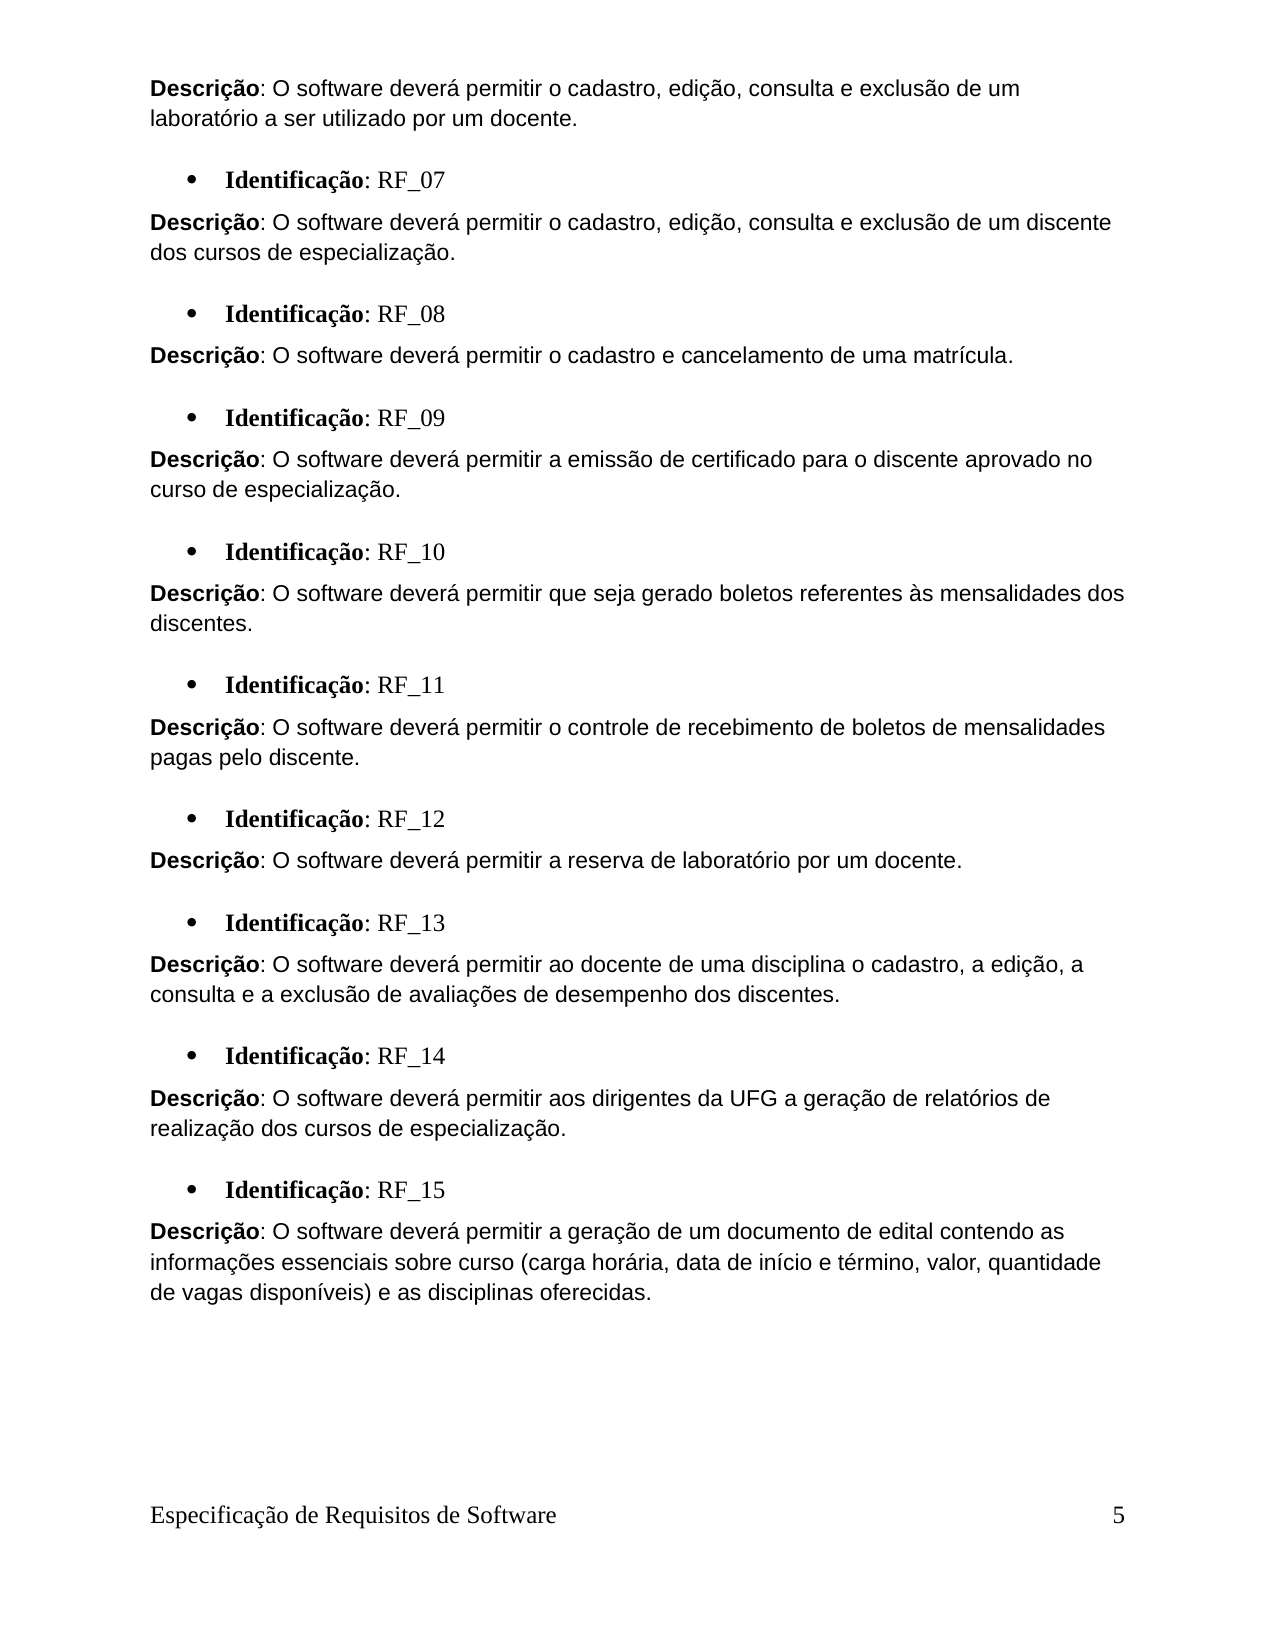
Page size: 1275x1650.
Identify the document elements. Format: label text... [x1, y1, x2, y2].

text Descrição: O software deverá permitir a reserva de laboratório por um docente. [150, 847, 1125, 874]
text Descrição: O software deverá permitir aos dirigentes da UFG a geração de relatórios de realização dos cursos de especialização. [150, 1084, 1125, 1141]
text Descrição: O software deverá permitir o controle de recebimento de boletos de mensalidades pagas pelo discente. [150, 713, 1125, 770]
text Descrição: O software deverá permitir ao docente de uma disciplina o cadastro, a edição, a consulta e a exclusão de avaliações de desempenho dos discentes. [150, 951, 1125, 1007]
text Descrição: O software deverá permitir a geração de um documento de edital contendo as informações essenciais sobre curso (carga horária, data de início e término, valor, quantidade de vagas disponíveis) e as disciplinas oferecidas. [150, 1218, 1125, 1305]
text Descrição: O software deverá permitir o cadastro, edição, consulta e exclusão de um discente dos cursos de especialização. [150, 209, 1125, 265]
list Identificação: RF_07 [187, 166, 1125, 194]
list Identificação: RF_10 [187, 537, 1125, 565]
list Identificação: RF_09 [187, 403, 1125, 432]
text Descrição: O software deverá permitir o cadastro, edição, consulta e exclusão de um laboratório a ser utilizado por um docente. [150, 75, 1125, 132]
text Descrição: O software deverá permitir o cadastro e cancelamento de uma matrícula. [150, 342, 1125, 369]
list Identificação: RF_13 [187, 908, 1125, 936]
list Identificação: RF_15 [187, 1175, 1125, 1204]
list Identificação: RF_11 [187, 670, 1125, 699]
list Identificação: RF_14 [187, 1041, 1125, 1070]
text Descrição: O software deverá permitir a emissão de certificado para o discente aprovado no curso de especialização. [150, 446, 1125, 503]
text Descrição: O software deverá permitir que seja gerado boletos referentes às mensalidades dos discentes. [150, 580, 1125, 636]
list Identificação: RF_12 [187, 804, 1125, 833]
list Identificação: RF_08 [187, 299, 1125, 328]
